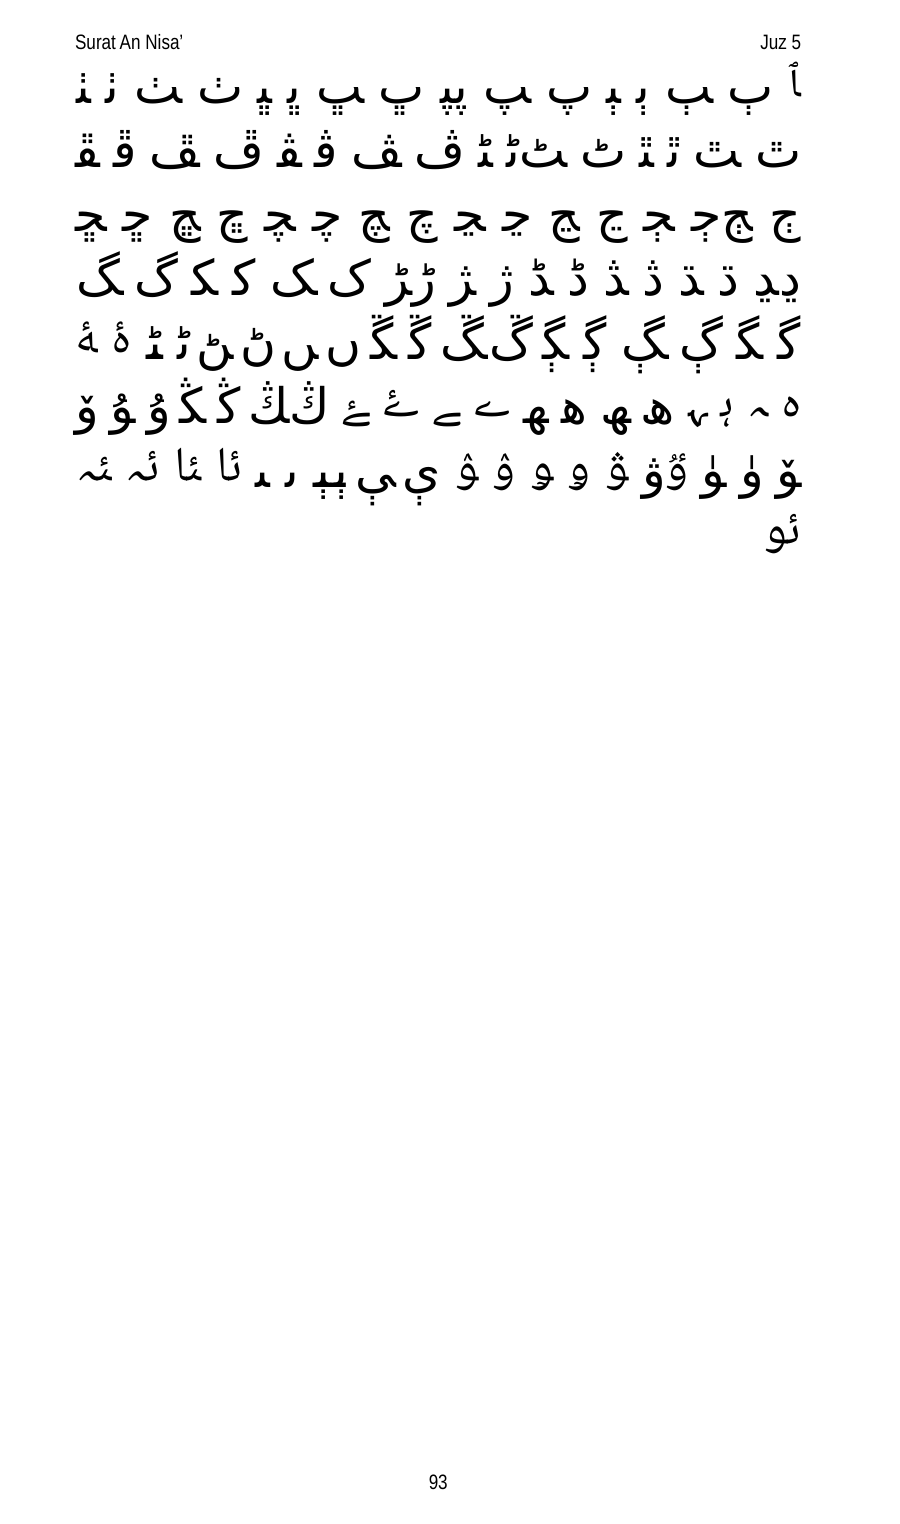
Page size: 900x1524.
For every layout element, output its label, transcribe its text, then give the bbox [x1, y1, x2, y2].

text ﭑ ﭒ ﭓ ﭔ ﭕ ﭖ ﭗ ﭘﭙ ﭚ ﭛ ﭜ ﭝ ﭞ ﭟ ﭠ ﭡ ﭢ ﭣ ﭤ ﭥ ﭦ ﭧﭨ ﭩ ﭪ ﭫ ﭬ ﭭ ﭮ ﭯ ﭰ ﭱ ﭲ ﭳﭴ ﭵ ﭶ ﭷ ﭸ ﭹ ﭺ ﭻ ﭼ ﭽ ﭾ ﭿ ﮀ ﮁ ﮂﮃ ﮄ ﮅ ﮆ ﮇ ﮈ ﮉ ﮊ ﮋ ﮌﮍ ﮎ ﮏ ﮐ ﮑ ﮒ ﮓ ﮔ ﮕ ﮖ ﮗ ﮘ ﮙ ﮚ ﮛ ﮜ ﮝ ﮞ ﮟ ﮠ ﮡ ﮢ ﮣ ﮤ ﮥ ﮦ ﮧ ﮨ ﮩ ﮪ ﮫ ﮬ ﮭ ﮮ ﮯ ﮰ ﮱ ﯓ ﯔ ﯕ ﯖ ﯗ ﯘ ﯙ ﯚ ﯛ ﯜ ﯝﯞ ﯟ ﯠ ﯡ ﯢ ﯣ ﯤ ﯥ ﯦﯧ ﯨ ﯩ ﯪ ﯫ ﯬ ﯭ ﯮ [75, 60, 801, 571]
